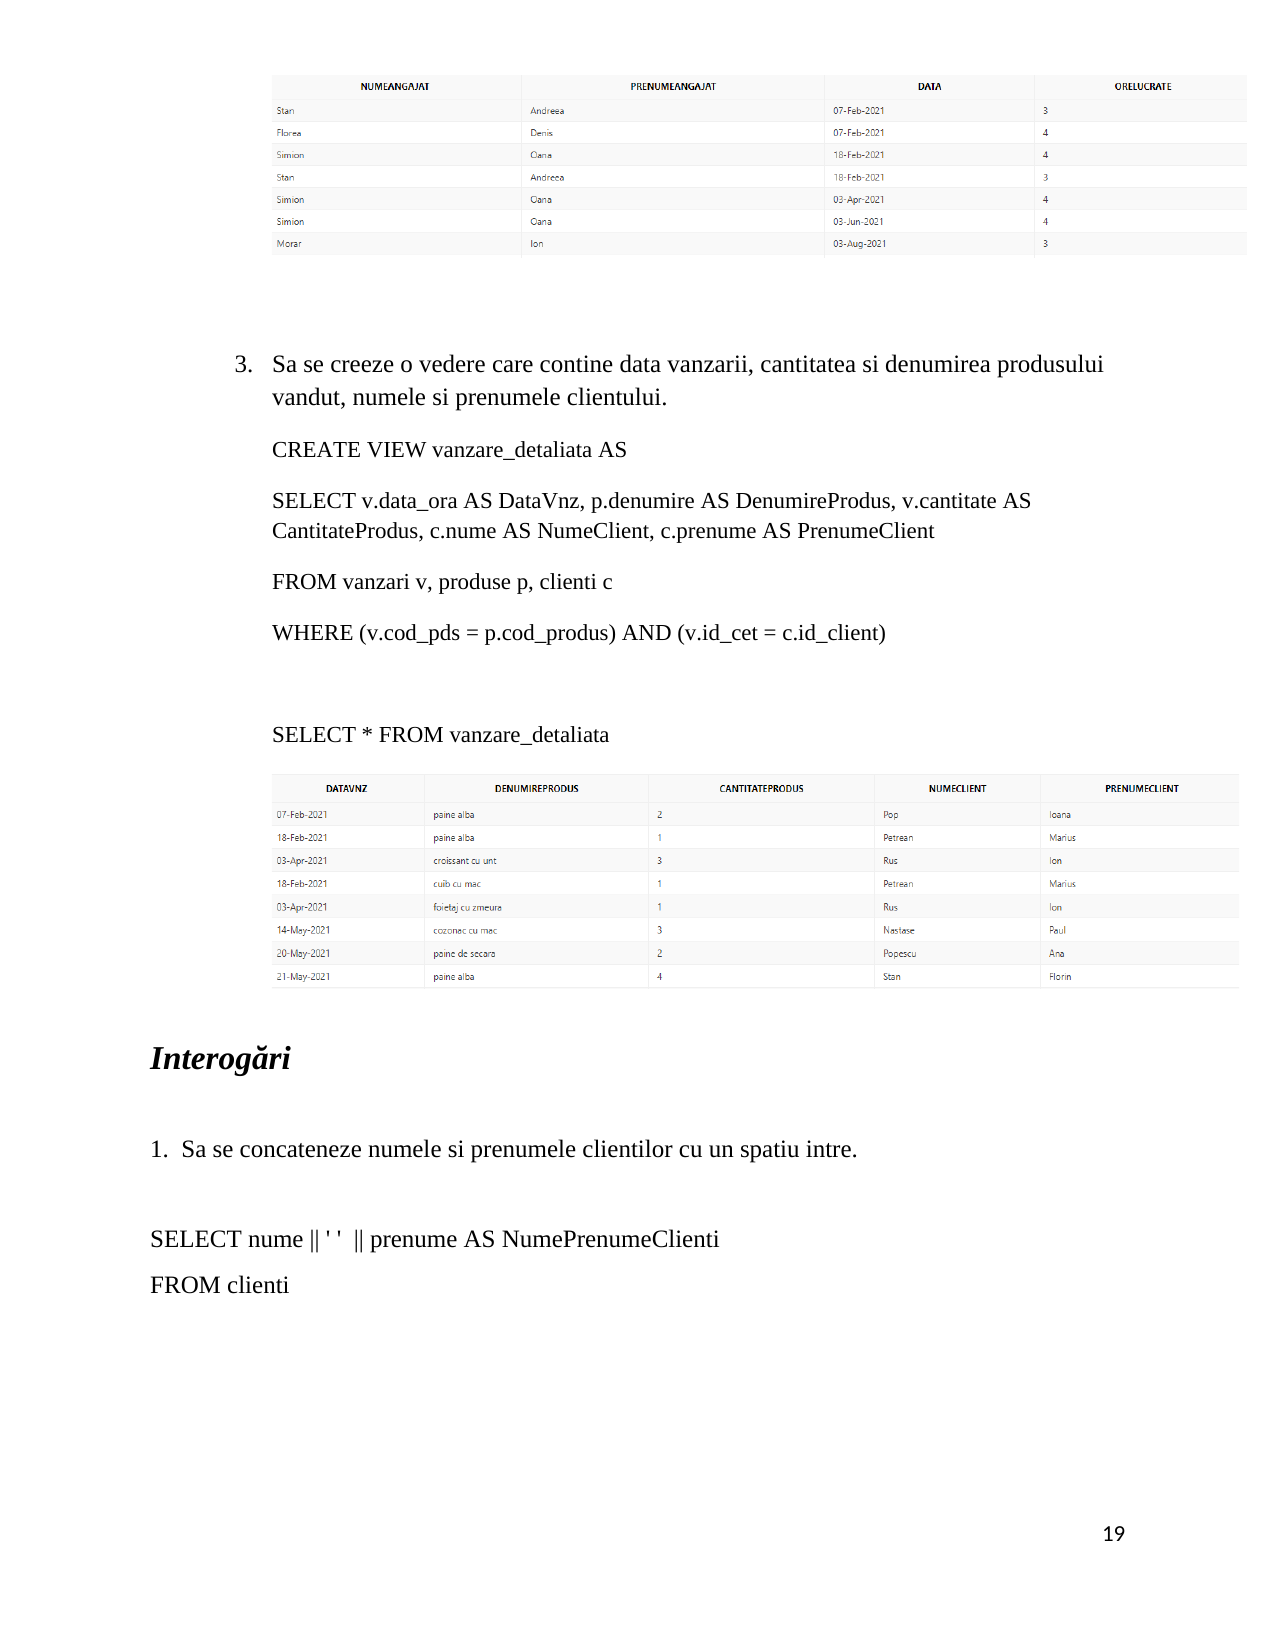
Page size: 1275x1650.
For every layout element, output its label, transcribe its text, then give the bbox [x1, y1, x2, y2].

list SELECT * FROM vanzare_detaliata [272, 722, 1125, 748]
text FROM clienti [150, 1270, 1125, 1299]
list FROM vanzari v, produse p, clienti c [272, 568, 1125, 595]
list WHERE (v.cod_pds = p.cod_produs) AND (v.id_cet = c.id_client) [272, 619, 1125, 646]
list Sa se creeze o vedere care contine data vanzarii, cantitatea si denumirea produsului vandut, numele si prenumele clientului. [234, 349, 1125, 411]
list CREATE VIEW vanzare_detaliata AS [272, 436, 1125, 462]
list SELECT v.data_ora AS DataVnz, p.denumire AS DenumireProdus, v.cantitate AS CantitateProdus, c.nume AS NumeClient, c.prenume AS PrenumeClient [272, 487, 1125, 544]
text SELECT nume || ' ' || prenume AS NumePrenumeClienti [150, 1224, 1125, 1253]
text 1. Sa se concateneze numele si prenumele clientilor cu un spatiu intre. [150, 1134, 1125, 1162]
subtitle Interogări [150, 1039, 1125, 1077]
